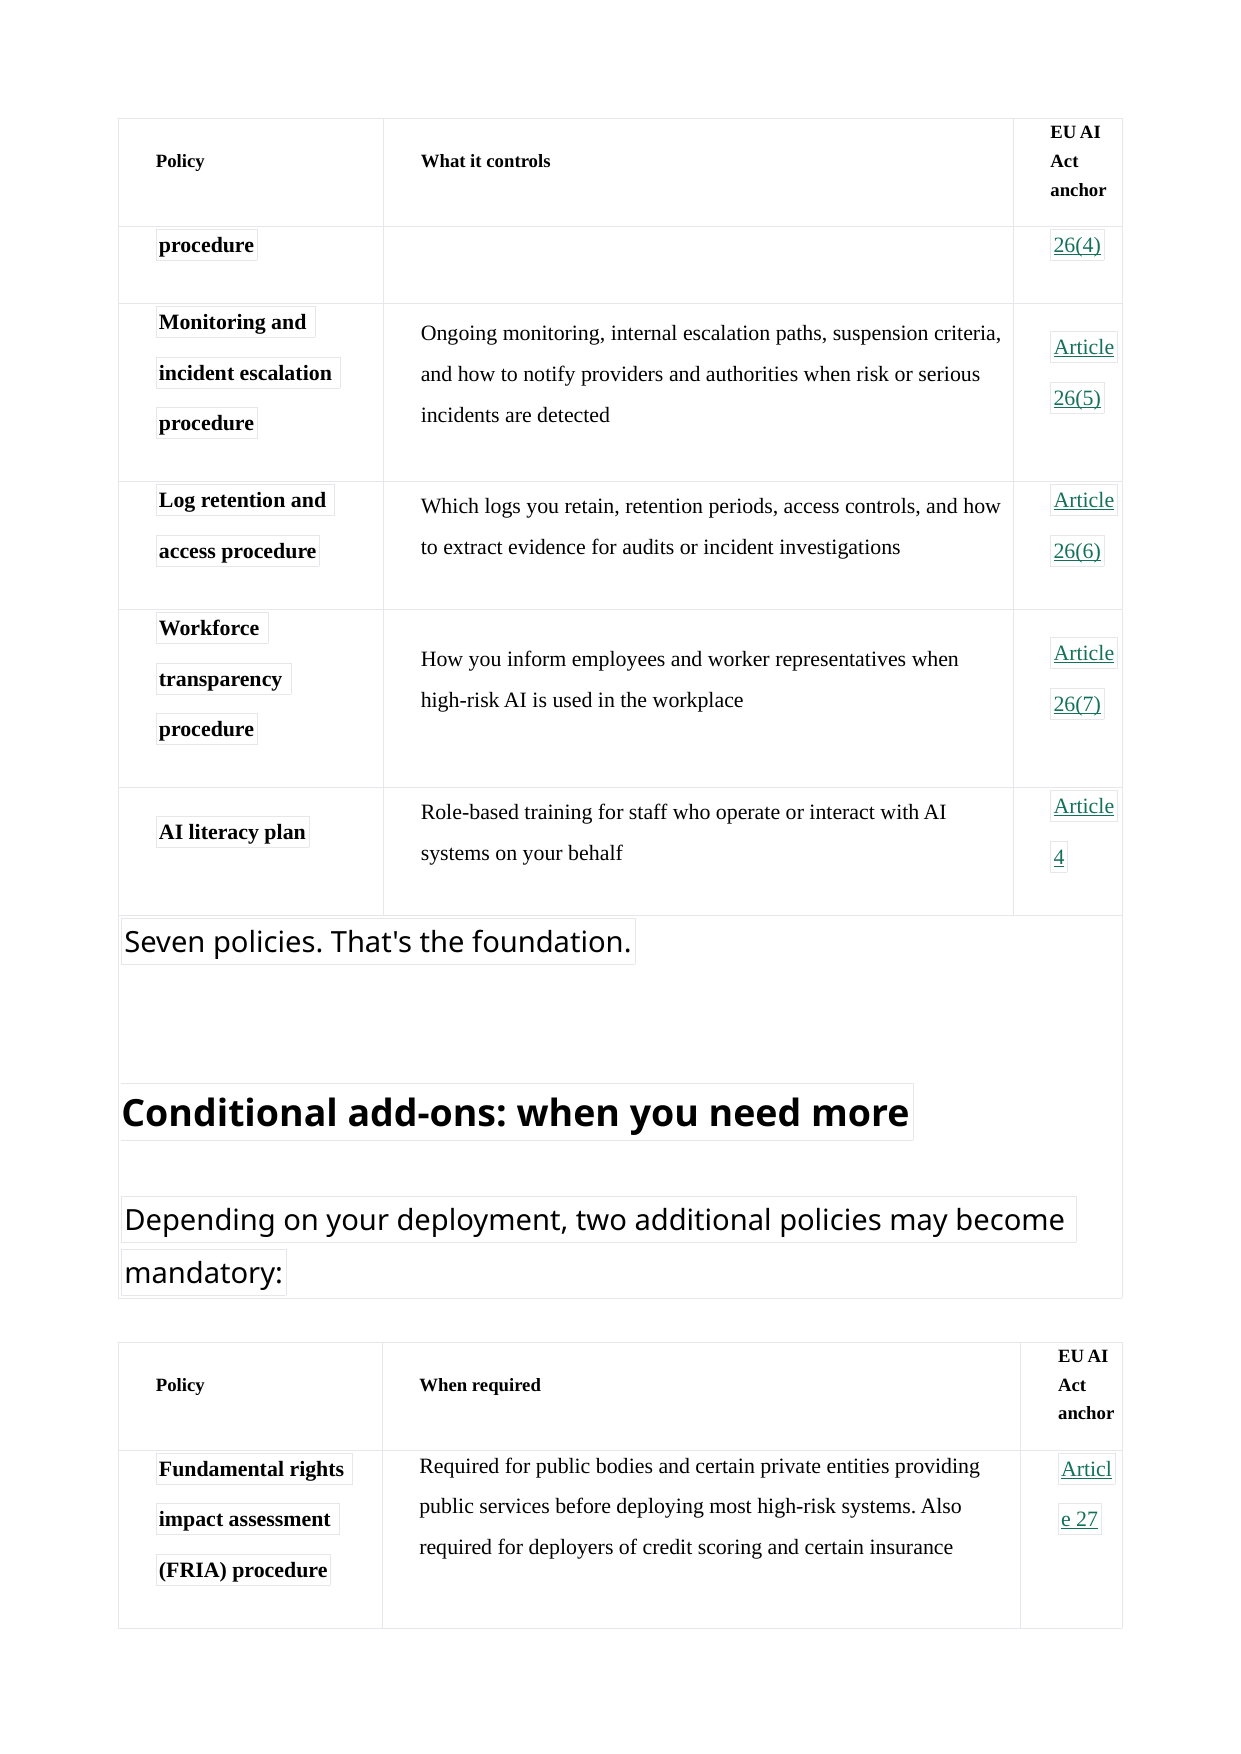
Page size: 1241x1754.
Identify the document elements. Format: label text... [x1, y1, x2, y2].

table_cell Article 26(7) [1014, 610, 1122, 787]
table_cell Log retention and access procedure [119, 482, 383, 609]
table_cell procedure [119, 227, 383, 303]
table_cell Monitoring and incident escalation procedure [119, 304, 383, 481]
table_cell Role-based training for staff who operate or interact with AI systems on your behalf [384, 788, 1013, 915]
table_header When required [383, 1343, 1020, 1450]
text Seven policies. That's the foundation. [119, 916, 1122, 964]
table_cell Fundamental rights impact assessment (FRIA) procedure [119, 1451, 382, 1628]
table_cell Article 26(5) [1014, 304, 1122, 481]
table_header Policy [119, 1343, 382, 1450]
table_header What it controls [384, 119, 1013, 226]
table_header EU AI Act anchor [1014, 119, 1122, 226]
table_cell AI literacy plan [119, 788, 383, 915]
text Depending on your deployment, two additional policies may become mandatory: [119, 1193, 1122, 1298]
table_header Policy [119, 119, 383, 226]
table_cell Article 26(6) [1014, 482, 1122, 609]
table_cell Which logs you retain, retention periods, access controls, and how to extract evidence for audits or incident investigations [384, 482, 1013, 609]
table_cell Article 27 [1021, 1451, 1122, 1628]
table_cell Article 4 [1014, 788, 1122, 915]
table_cell Workforce transparency procedure [119, 610, 383, 787]
table_cell [384, 227, 1013, 303]
table_header EU AI Act anchor [1021, 1343, 1122, 1450]
table_cell 26(4) [1014, 227, 1122, 303]
table_cell How you inform employees and worker representatives when high-risk AI is used in the workplace [384, 610, 1013, 787]
table_cell Ongoing monitoring, internal escalation paths, suspension criteria, and how to notify providers and authorities when risk or serious incidents are detected [384, 304, 1013, 481]
table_cell Required for public bodies and certain private entities providing public services before deploying most high-risk systems. Also required for deployers of credit scoring and certain insurance [383, 1451, 1020, 1628]
subtitle Conditional add-ons: when you need more [119, 1080, 1122, 1140]
